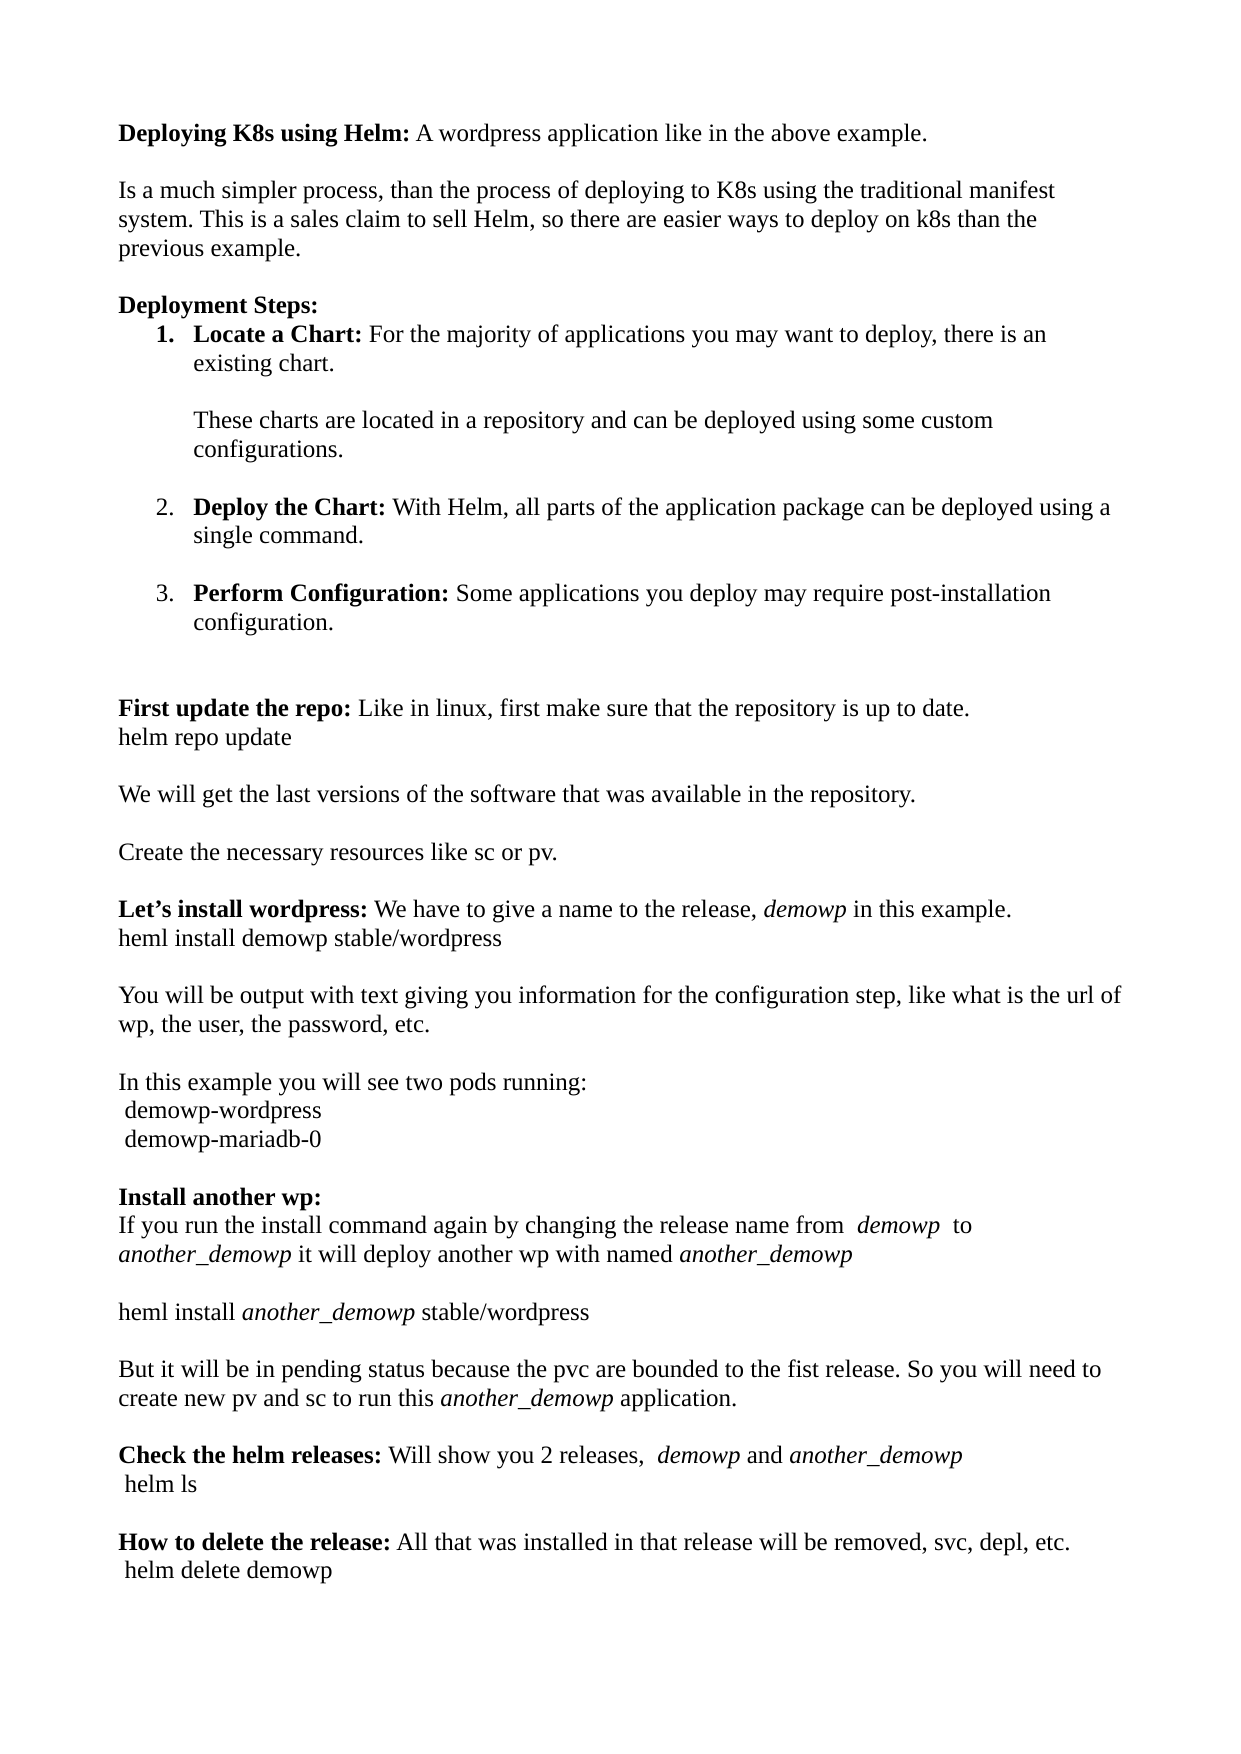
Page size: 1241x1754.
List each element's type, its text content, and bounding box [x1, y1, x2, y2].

list Locate a Chart: For the majority of applications you may want to deploy, there is an existing chart. [156, 319, 1122, 377]
text helm ls [118, 1469, 1122, 1498]
text heml install another_demowp stable/wordpress [118, 1297, 1122, 1326]
list These charts are located in a repository and can be deployed using some custom configurations. [156, 406, 1122, 463]
text If you run the install command again by changing the release name from demowp to another_demowp it will deploy another wp with named another_demowp [118, 1211, 1122, 1268]
text Is a much simpler process, than the process of deploying to K8s using the traditional manifest system. This is a sales claim to sell Helm, so there are easier ways to deploy on k8s than the previous example. [118, 176, 1122, 262]
text Check the helm releases: Will show you 2 releases, demowp and another_demowp [118, 1441, 1122, 1469]
text demowp-mariadb-0 [118, 1124, 1122, 1153]
text You will be output with text giving you information for the configuration step, like what is the url of wp, the user, the password, etc. [118, 981, 1122, 1038]
text demowp-wordpress [118, 1096, 1122, 1124]
text But it will be in pending status because the pvc are bounded to the fist release. So you will need to create new pv and sc to run this another_demowp application. [118, 1354, 1122, 1412]
text We will get the last versions of the software that was available in the repository. [118, 779, 1122, 808]
text Deployment Steps: [118, 291, 1122, 319]
text First update the repo: Like in linux, first make sure that the repository is up to date. [118, 693, 1122, 722]
text In this example you will see two pods running: [118, 1067, 1122, 1096]
list Deploy the Chart: With Helm, all parts of the application package can be deployed using a single command. [156, 492, 1122, 549]
list Perform Configuration: Some applications you deploy may require post-installation configuration. [156, 578, 1122, 636]
text Deploying K8s using Helm: A wordpress application like in the above example. [118, 118, 1122, 147]
text Create the necessary resources like sc or pv. [118, 837, 1122, 866]
text Install another wp: [118, 1182, 1122, 1211]
text Let’s install wordpress: We have to give a name to the release, demowp in this example. [118, 894, 1122, 923]
text helm repo update [118, 722, 1122, 751]
text heml install demowp stable/wordpress [118, 923, 1122, 952]
text helm delete demowp [118, 1556, 1122, 1584]
text How to delete the release: All that was installed in that release will be removed, svc, depl, etc. [118, 1527, 1122, 1556]
